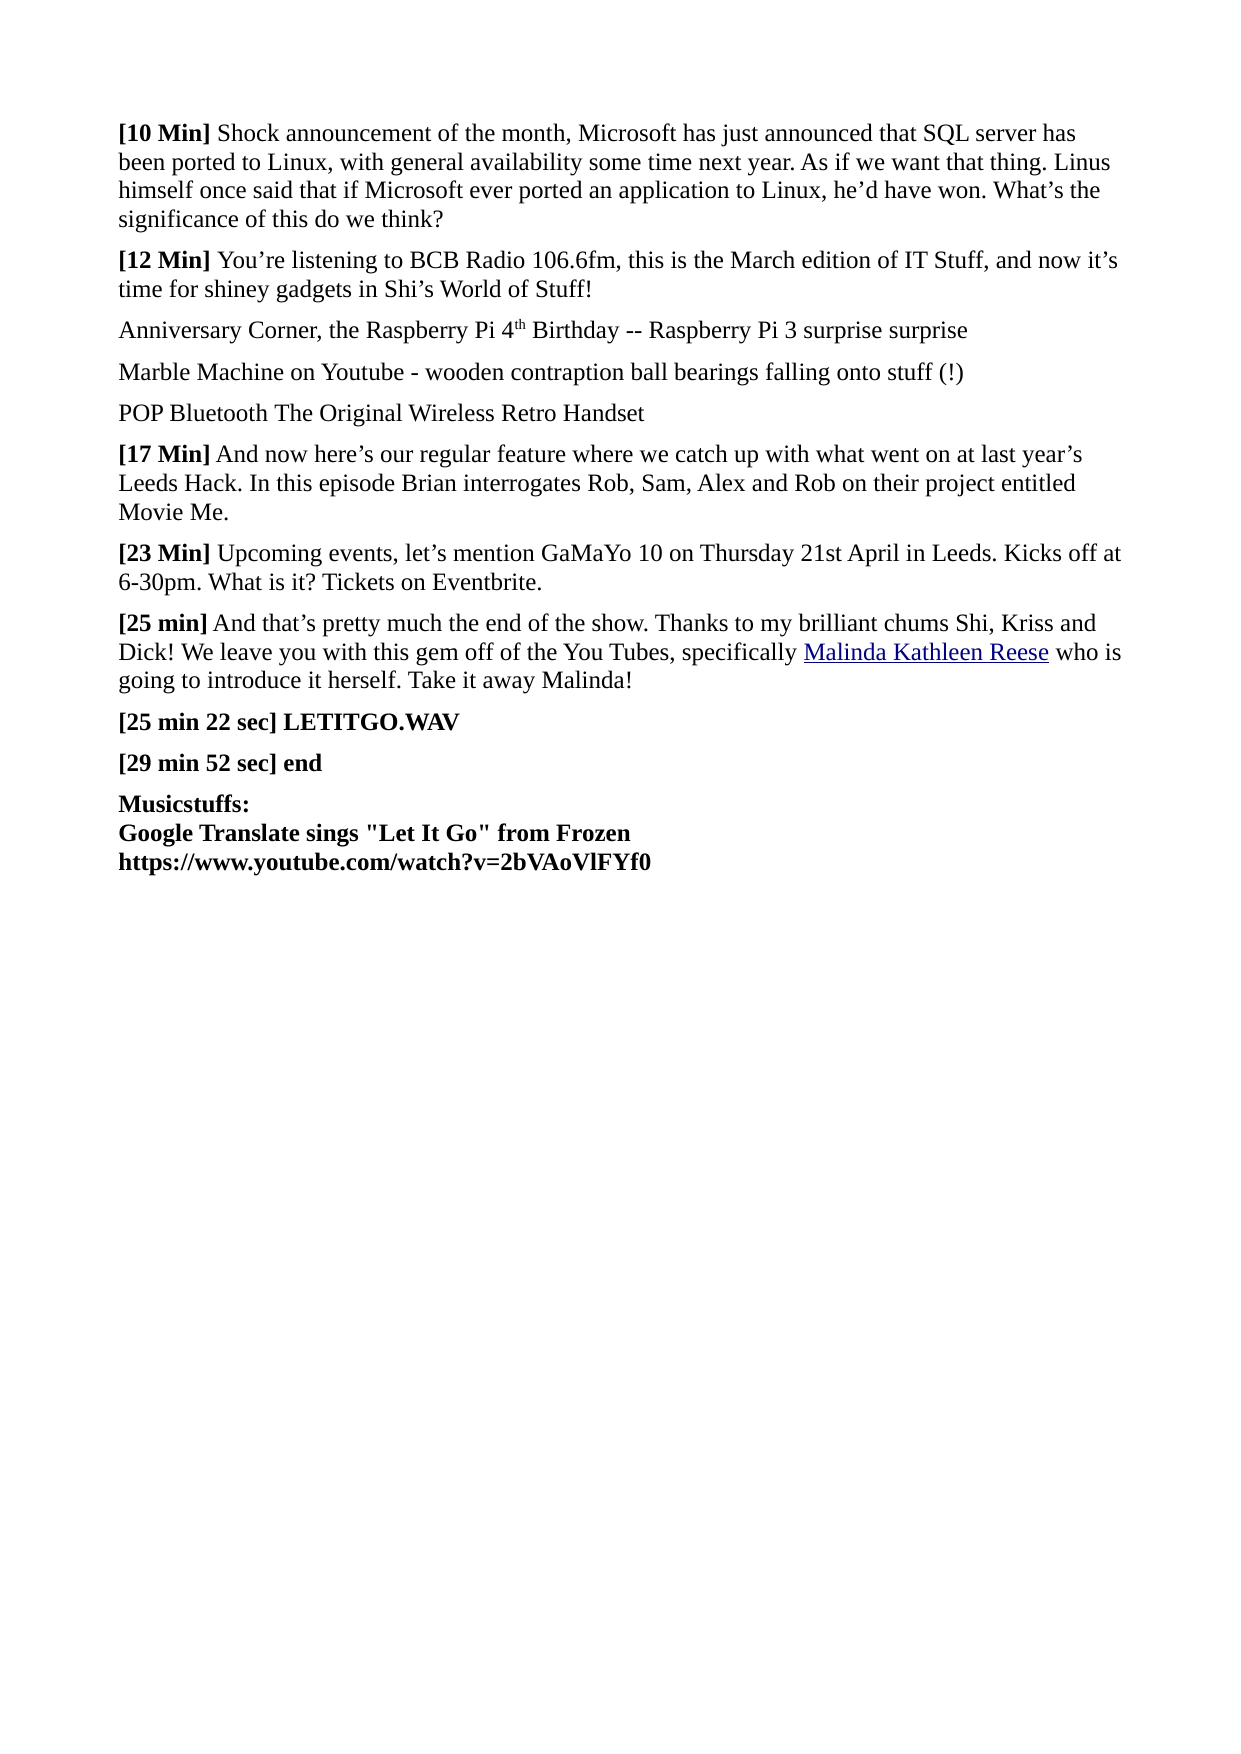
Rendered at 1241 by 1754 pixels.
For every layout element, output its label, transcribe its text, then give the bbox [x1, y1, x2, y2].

text Marble Machine on Youtube - wooden contraption ball bearings falling onto stuff (!) [118, 357, 1122, 386]
text [12 Min] You’re listening to BCB Radio 106.6fm, this is the March edition of IT Stuff, and now it’s time for shiney gadgets in Shi’s World of Stuff! [118, 246, 1122, 303]
text [25 min] And that’s pretty much the end of the show. Thanks to my brilliant chums Shi, Kriss and Dick! We leave you with this gem off of the You Tubes, specifically Malinda Kathleen Reese who is going to introduce it herself. Take it away Malinda! [118, 608, 1122, 694]
text Anniversary Corner, the Raspberry Pi 4th Birthday -- Raspberry Pi 3 surprise surprise [118, 316, 1122, 344]
text POP Bluetooth The Original Wireless Retro Handset [118, 398, 1122, 427]
text [17 Min] And now here’s our regular feature where we catch up with what went on at last year’s Leeds Hack. In this episode Brian interrogates Rob, Sam, Alex and Rob on their project entitled Movie Me. [118, 439, 1122, 526]
text [23 Min] Upcoming events, let’s mention GaMaYo 10 on Thursday 21st April in Leeds. Kicks off at 6-30pm. What is it? Tickets on Eventbrite. [118, 538, 1122, 596]
text [25 min 22 sec] LETITGO.WAV [118, 707, 1122, 736]
text [29 min 52 sec] end [118, 748, 1122, 777]
text [10 Min] Shock announcement of the month, Microsoft has just announced that SQL server has been ported to Linux, with general availability some time next year. As if we want that thing. Linus himself once said that if Microsoft ever ported an application to Linux, he’d have won. What’s the significance of this do we think? [118, 118, 1122, 233]
text Musicstuffs: Google Translate sings "Let It Go" from Frozen https://www.youtube.com/watch?v=2bVAoVlFYf0 [118, 789, 1122, 876]
